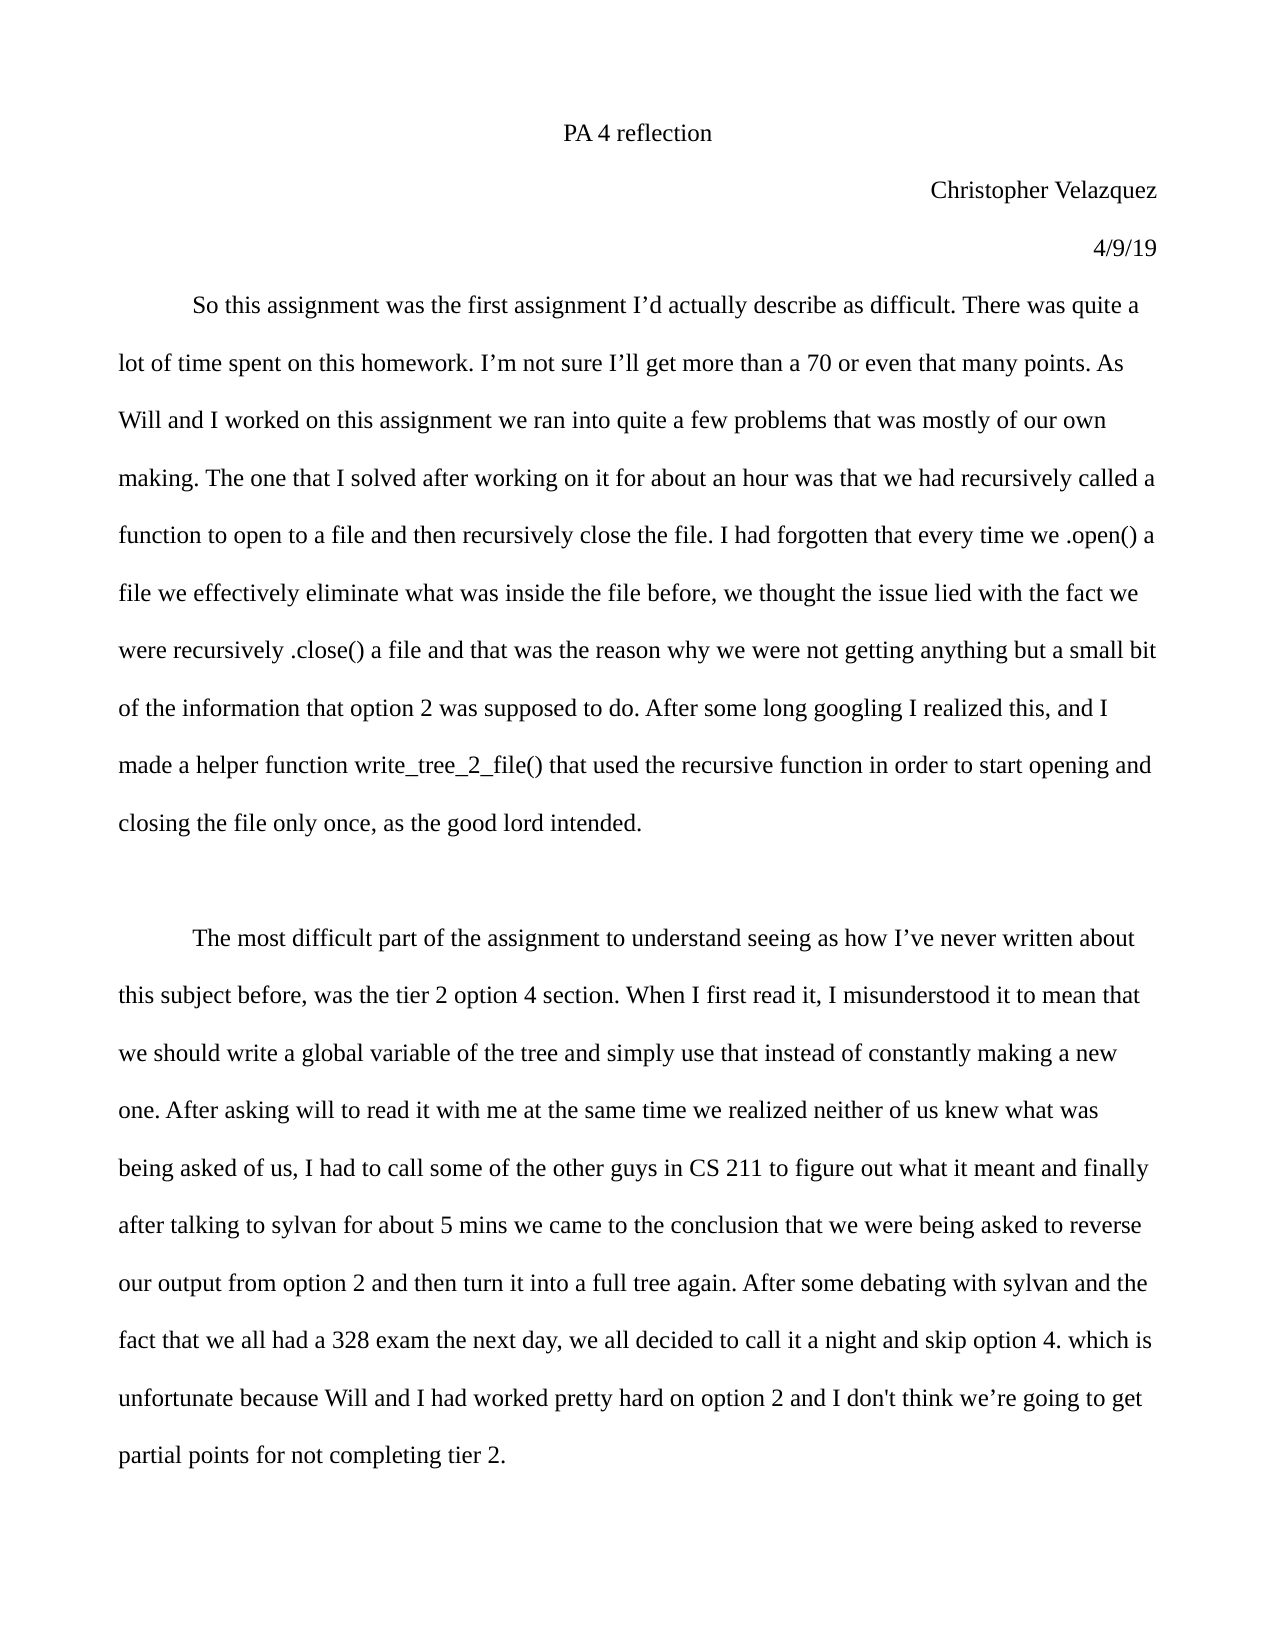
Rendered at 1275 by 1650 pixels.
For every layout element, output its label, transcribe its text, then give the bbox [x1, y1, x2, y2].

text So this assignment was the first assignment I’d actually describe as difficult. There was quite a lot of time spent on this homework. I’m not sure I’ll get more than a 70 or even that many points. As Will and I worked on this assignment we ran into quite a few problems that was mostly of our own making. The one that I solved after working on it for about an hour was that we had recursively called a function to open to a file and then recursively close the file. I had forgotten that every time we .open() a file we effectively eliminate what was inside the file before, we thought the issue lied with the fact we were recursively .close() a file and that was the reason why we were not getting anything but a small bit of the information that option 2 was supposed to do. After some long googling I realized this, and I made a helper function write_tree_2_file() that used the recursive function in order to start opening and closing the file only once, as the good lord intended. [118, 291, 1157, 837]
text The most difficult part of the assignment to understand seeing as how I’ve never written about this subject before, was the tier 2 option 4 section. When I first read it, I misunderstood it to mean that we should write a global variable of the tree and simply use that instead of constantly making a new one. After asking will to read it with me at the same time we realized neither of us knew what was being asked of us, I had to call some of the other guys in CS 211 to figure out what it meant and finally after talking to sylvan for about 5 mins we came to the conclusion that we were being asked to reverse our output from option 2 and then turn it into a full tree again. After some debating with sylvan and the fact that we all had a 328 exam the next day, we all decided to call it a night and skip option 4. which is unfortunate because Will and I had worked pretty hard on option 2 and I don't think we’re going to get partial points for not completing tier 2. [118, 923, 1157, 1469]
text PA 4 reflection [118, 118, 1157, 147]
text 4/9/19 [118, 233, 1157, 262]
text Christopher Velazquez [118, 176, 1157, 204]
